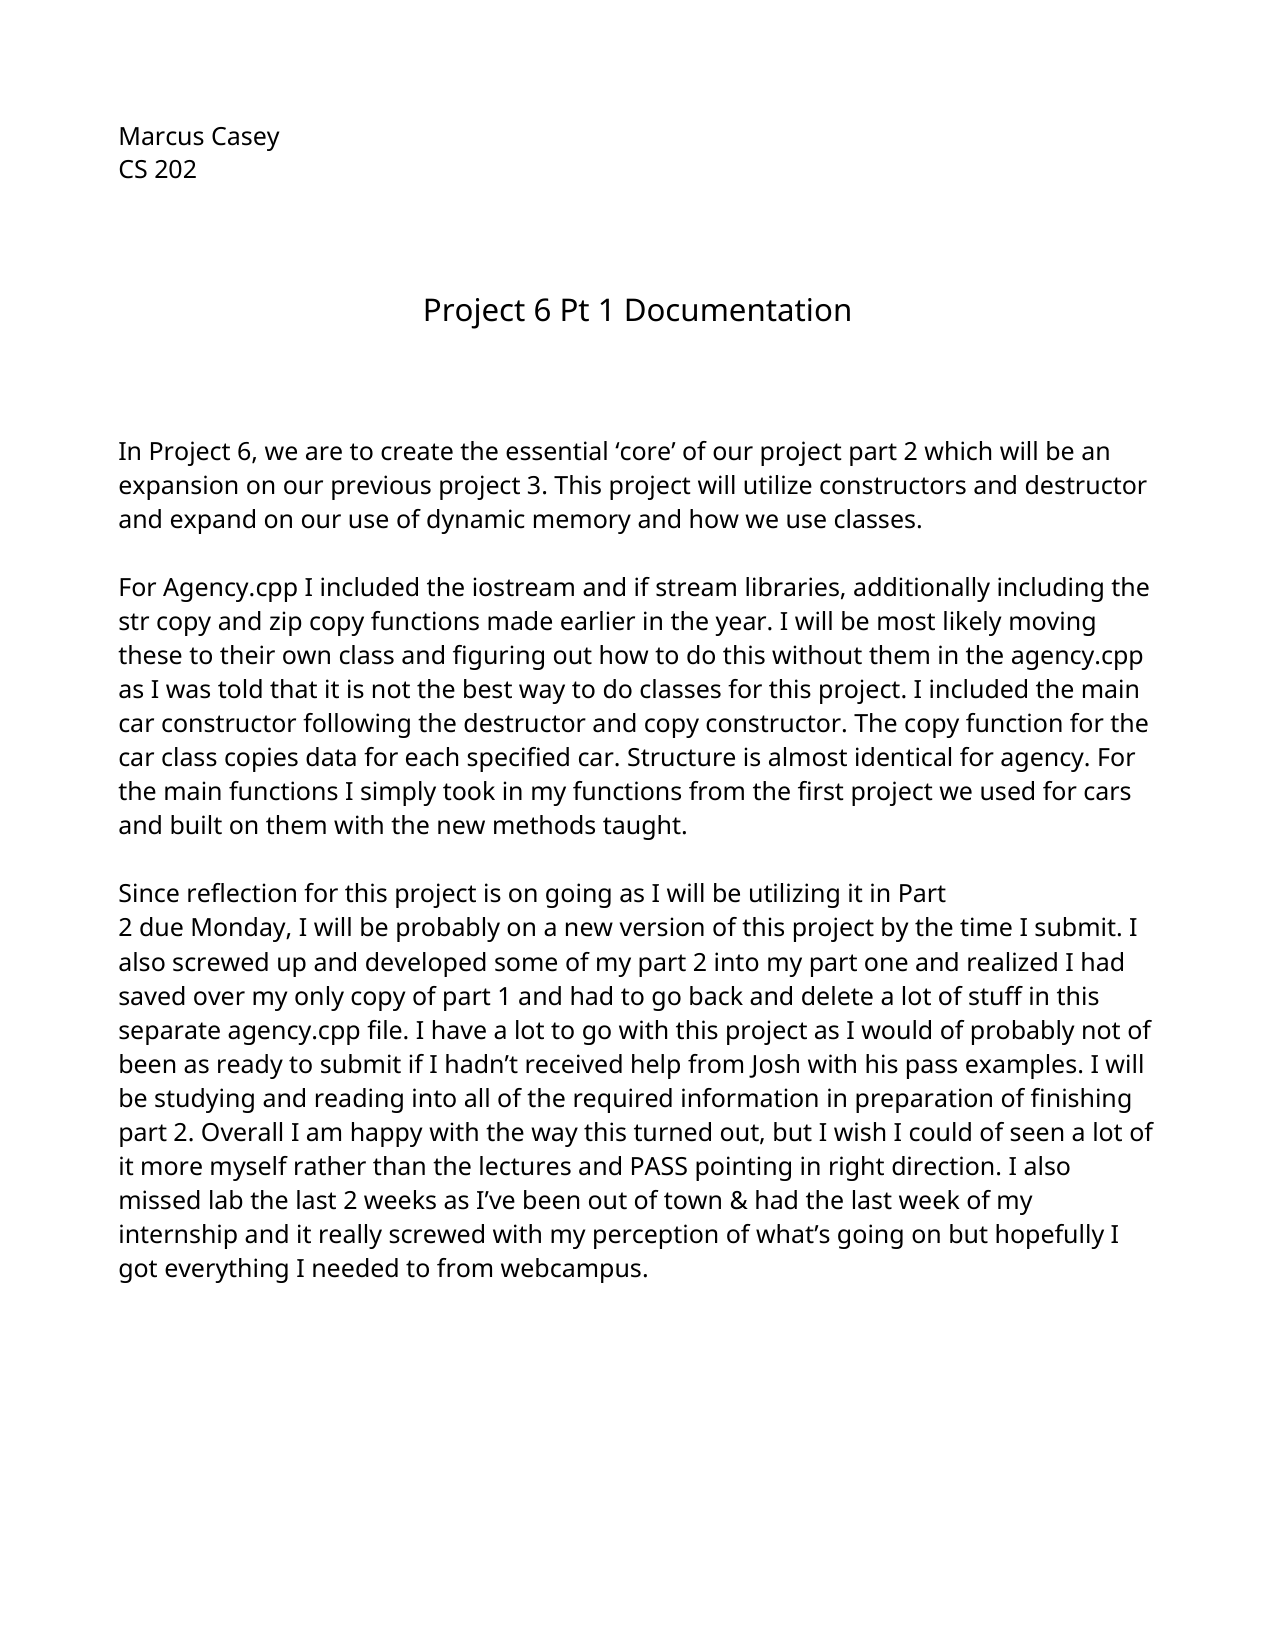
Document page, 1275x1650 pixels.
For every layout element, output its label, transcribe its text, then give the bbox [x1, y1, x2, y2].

text Marcus Casey [118, 118, 1157, 152]
text 2 due Monday, I will be probably on a new version of this project by the time I submit. I also screwed up and developed some of my part 2 into my part one and realized I had saved over my only copy of part 1 and had to go back and delete a lot of stuff in this separate agency.cpp file. I have a lot to go with this project as I would of probably not of been as ready to submit if I hadn’t received help from Josh with his pass examples. I will be studying and reading into all of the required information in preparation of finishing part 2. Overall I am happy with the way this turned out, but I wish I could of seen a lot of it more myself rather than the lectures and PASS pointing in right direction. I also missed lab the last 2 weeks as I’ve been out of town & had the last week of my internship and it really screwed with my perception of what’s going on but hopefully I got everything I needed to from webcampus. [118, 910, 1157, 1285]
text Since reflection for this project is on going as I will be utilizing it in Part [118, 876, 1157, 910]
text In Project 6, we are to create the essential ‘core’ of our project part 2 which will be an expansion on our previous project 3. This project will utilize constructors and destructor and expand on our use of dynamic memory and how we use classes. [118, 433, 1157, 535]
text Project 6 Pt 1 Documentation [118, 288, 1157, 331]
text CS 202 [118, 152, 1157, 186]
text For Agency.cpp I included the iostream and if stream libraries, additionally including the str copy and zip copy functions made earlier in the year. I will be most likely moving these to their own class and figuring out how to do this without them in the agency.cpp as I was told that it is not the best way to do classes for this project. I included the main car constructor following the destructor and copy constructor. The copy function for the car class copies data for each specified car. Structure is almost identical for agency. For the main functions I simply took in my functions from the first project we used for cars and built on them with the new methods taught. [118, 569, 1157, 842]
